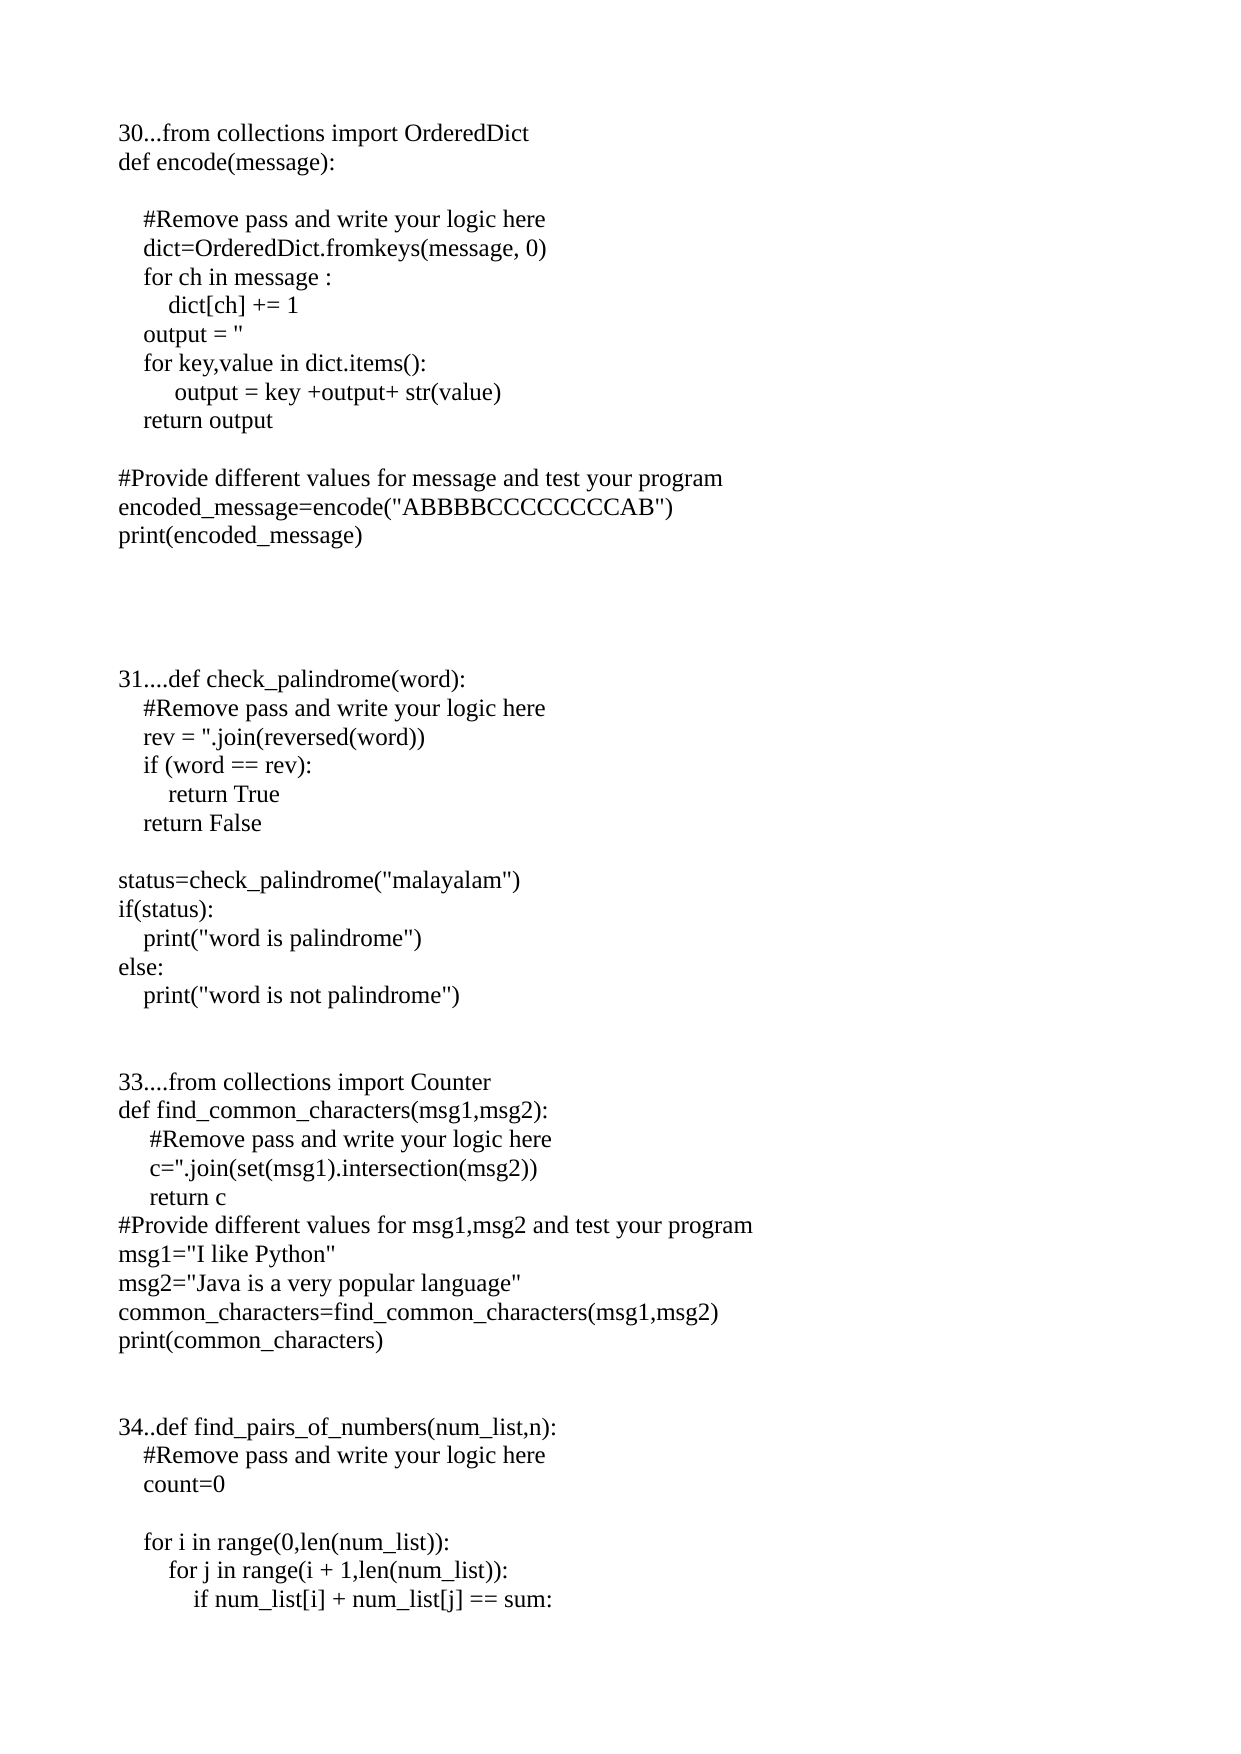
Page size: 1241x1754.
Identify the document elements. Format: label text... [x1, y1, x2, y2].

text 33....from collections import Counter [118, 1067, 1122, 1096]
text print("word is not palindrome") [118, 981, 1122, 1009]
text def find_common_characters(msg1,msg2): [118, 1096, 1122, 1124]
text #Provide different values for msg1,msg2 and test your program [118, 1211, 1122, 1239]
text return False [118, 808, 1122, 837]
text output = key +output+ str(value) [118, 377, 1122, 406]
text if(status): [118, 894, 1122, 923]
text status=check_palindrome("malayalam") [118, 866, 1122, 894]
text common_characters=find_common_characters(msg1,msg2) [118, 1297, 1122, 1326]
text return output [118, 406, 1122, 434]
text if (word == rev): [118, 751, 1122, 779]
text #Provide different values for message and test your program [118, 463, 1122, 492]
text else: [118, 952, 1122, 981]
text 30...from collections import OrderedDict [118, 118, 1122, 147]
text #Remove pass and write your logic here [118, 693, 1122, 722]
text for j in range(i + 1,len(num_list)): [118, 1556, 1122, 1584]
text return c [118, 1182, 1122, 1211]
text print(common_characters) [118, 1326, 1122, 1354]
text msg2="Java is a very popular language" [118, 1268, 1122, 1297]
text c=''.join(set(msg1).intersection(msg2)) [118, 1153, 1122, 1182]
text for ch in message : [118, 262, 1122, 291]
text msg1="I like Python" [118, 1239, 1122, 1268]
text output = '' [118, 319, 1122, 348]
text #Remove pass and write your logic here [118, 1124, 1122, 1153]
text for i in range(0,len(num_list)): [118, 1527, 1122, 1556]
text print("word is palindrome") [118, 923, 1122, 952]
text 34..def find_pairs_of_numbers(num_list,n): [118, 1412, 1122, 1441]
text dict=OrderedDict.fromkeys(message, 0) [118, 233, 1122, 262]
text return True [118, 779, 1122, 808]
text dict[ch] += 1 [118, 291, 1122, 319]
text #Remove pass and write your logic here [118, 204, 1122, 233]
text count=0 [118, 1469, 1122, 1498]
text for key,value in dict.items(): [118, 348, 1122, 377]
text #Remove pass and write your logic here [118, 1441, 1122, 1469]
text encoded_message=encode("ABBBBCCCCCCCCAB") [118, 492, 1122, 521]
text def encode(message): [118, 147, 1122, 176]
text rev = ''.join(reversed(word)) [118, 722, 1122, 751]
text print(encoded_message) [118, 521, 1122, 549]
text 31....def check_palindrome(word): [118, 664, 1122, 693]
text if num_list[i] + num_list[j] == sum: [118, 1584, 1122, 1613]
